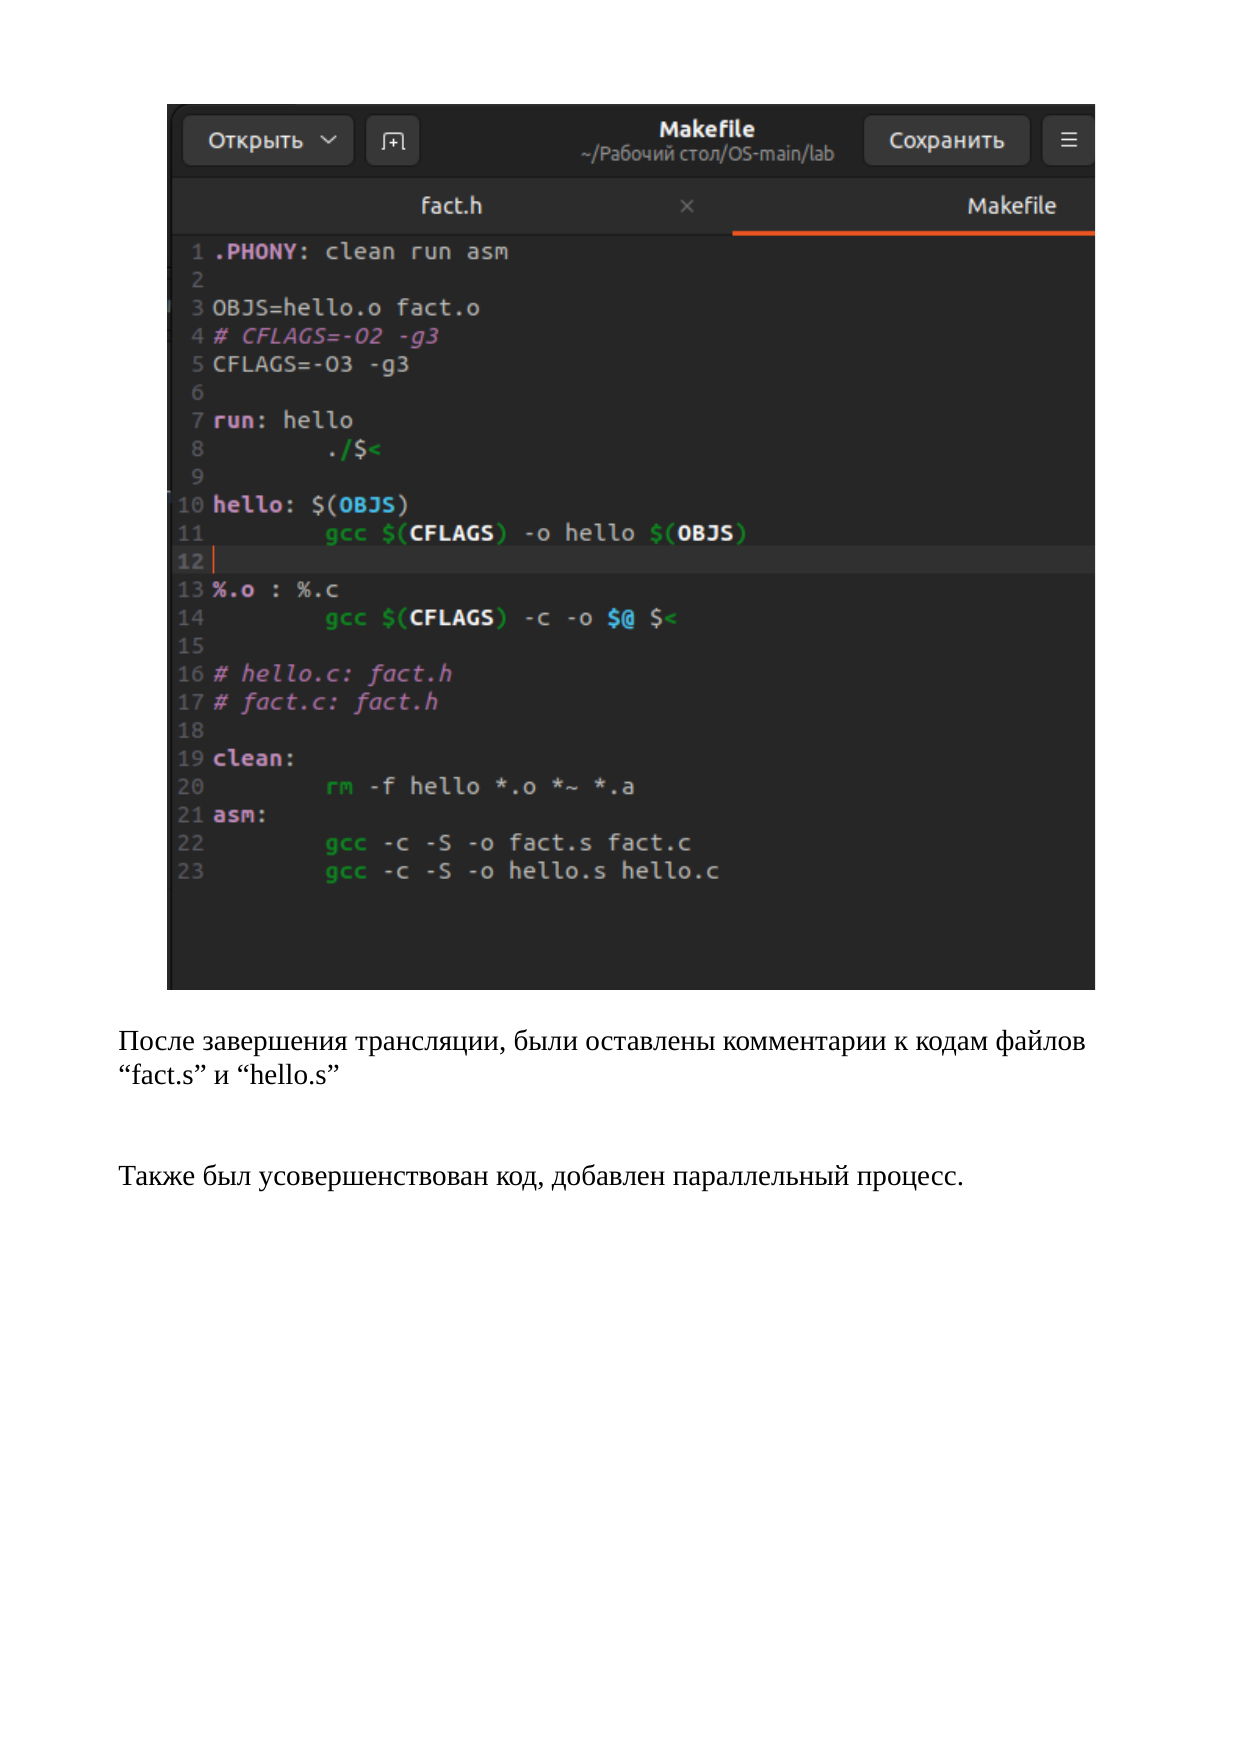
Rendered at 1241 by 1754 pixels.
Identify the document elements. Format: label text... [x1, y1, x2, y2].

text После завершения трансляции, были оставлены комментарии к кодам файлов “fact.s” и “hello.s” [118, 118, 1122, 1091]
text Также был усовершенствован код, добавлен параллельный процесс. [118, 1091, 1122, 1191]
picture [167, 104, 1096, 990]
